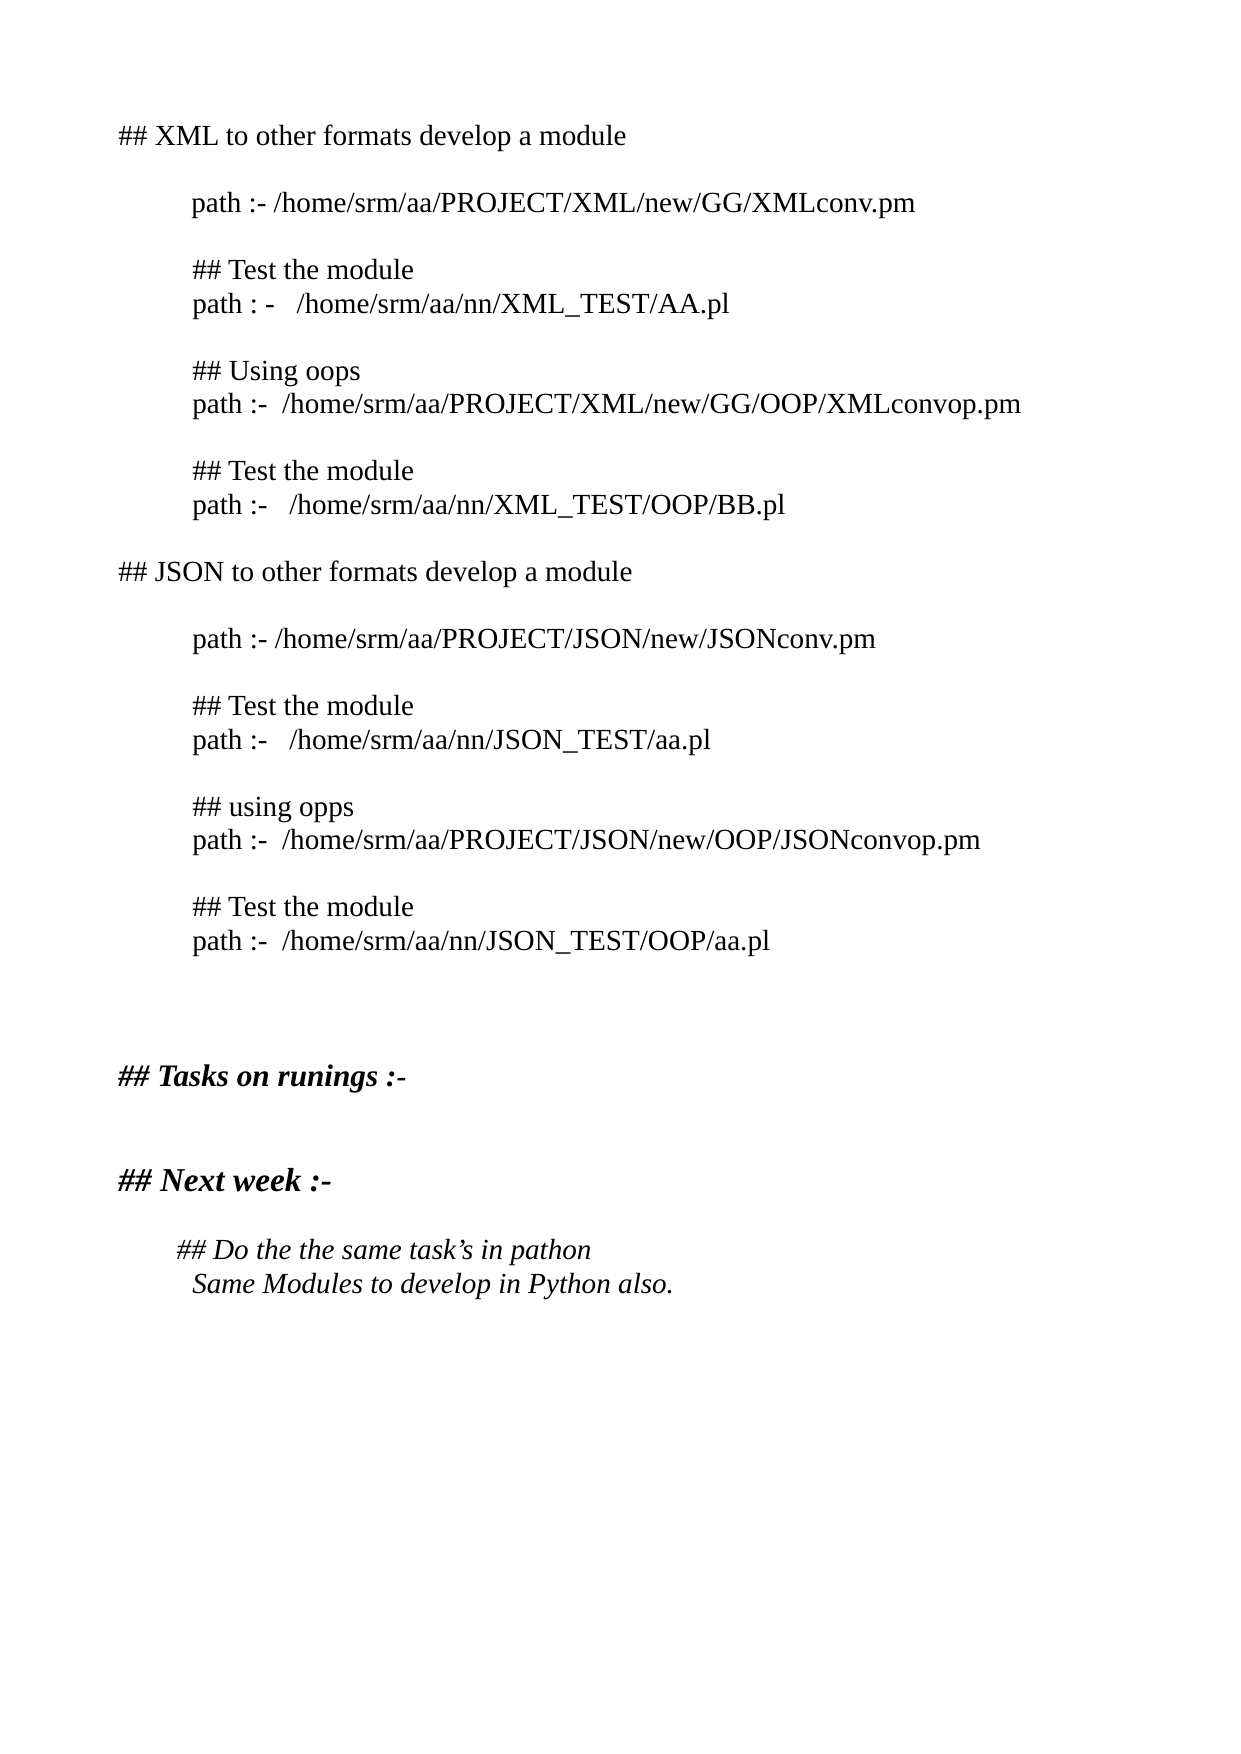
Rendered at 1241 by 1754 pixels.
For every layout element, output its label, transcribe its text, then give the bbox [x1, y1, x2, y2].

text path :- /home/srm/aa/PROJECT/XML/new/GG/XMLconv.pm [118, 185, 1122, 219]
text ## Do the the same task’s in pathon [118, 1232, 1122, 1266]
text path :- /home/srm/aa/PROJECT/JSON/new/JSONconv.pm [118, 621, 1122, 655]
text ## Tasks on runings :- [118, 1057, 1122, 1093]
text path : - /home/srm/aa/nn/XML_TEST/AA.pl [118, 286, 1122, 319]
text ## JSON to other formats develop a module [118, 554, 1122, 588]
text path :- /home/srm/aa/nn/JSON_TEST/aa.pl [118, 722, 1122, 755]
text ## Test the module [118, 889, 1122, 923]
text ## Test the module [118, 453, 1122, 487]
text path :- /home/srm/aa/nn/XML_TEST/OOP/BB.pl [118, 487, 1122, 521]
text ## Test the module [118, 252, 1122, 286]
text ## using opps [118, 789, 1122, 822]
text path :- /home/srm/aa/PROJECT/XML/new/GG/OOP/XMLconvop.pm [118, 386, 1122, 420]
text Same Modules to develop in Python also. [118, 1266, 1122, 1299]
text ## Using oops [118, 353, 1122, 386]
text ## XML to other formats develop a module [118, 118, 1122, 152]
text path :- /home/srm/aa/nn/JSON_TEST/OOP/aa.pl [118, 923, 1122, 957]
text path :- /home/srm/aa/PROJECT/JSON/new/OOP/JSONconvop.pm [118, 822, 1122, 856]
text ## Test the module [118, 688, 1122, 722]
text ## Next week :- [118, 1160, 1122, 1199]
